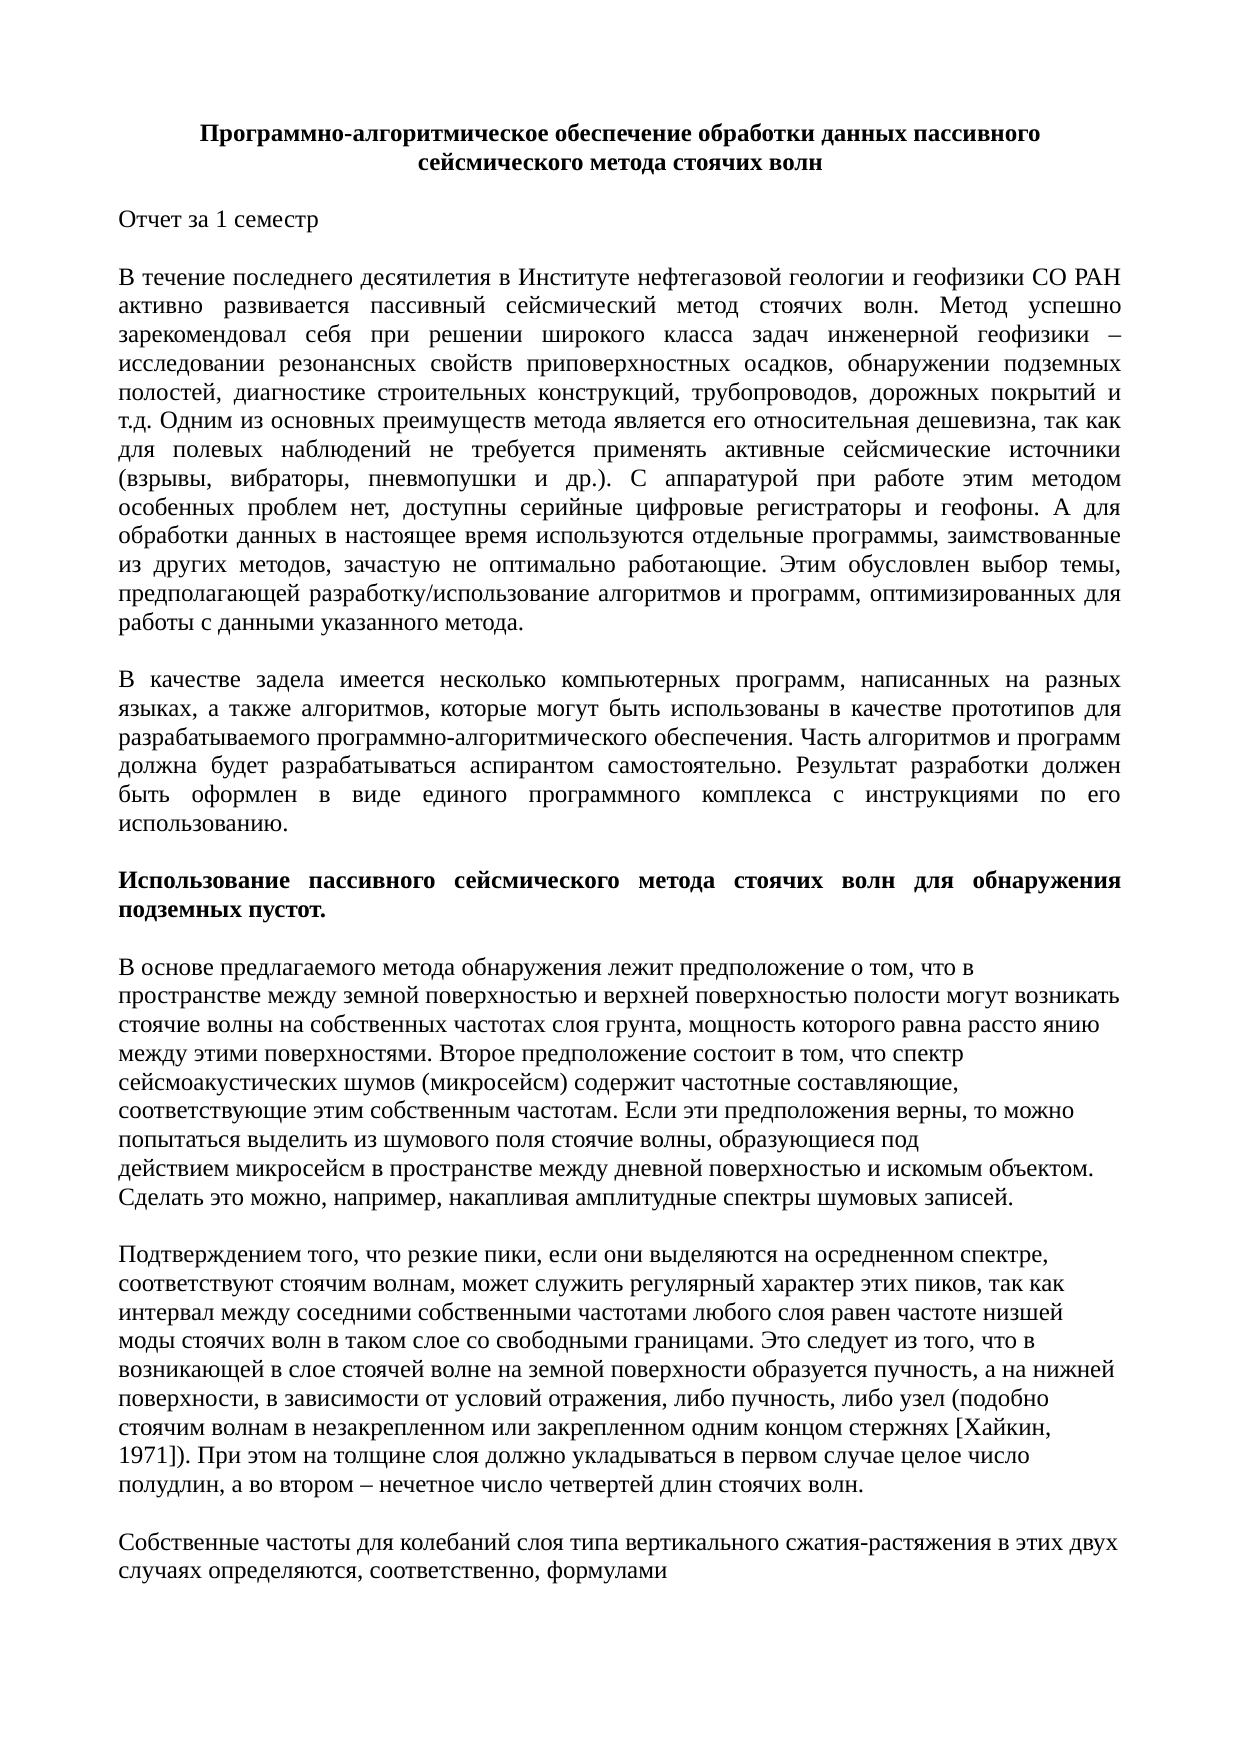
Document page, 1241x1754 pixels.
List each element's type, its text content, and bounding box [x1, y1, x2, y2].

text В течение последнего десятилетия в Институте нефтегазовой геологии и геофизики СО РАН активно развивается пассивный сейсмический метод стоячих волн. Метод успешно зарекомендовал себя при решении широкого класса задач инженерной геофизики – исследовании резонансных свойств приповерхностных осадков, обнаружении подземных полостей, диагностике строительных конструкций, трубопроводов, дорожных покрытий и т.д. Одним из основных преимуществ метода является его относительная дешевизна, так как для полевых наблюдений не требуется применять активные сейсмические источники (взрывы, вибраторы, пневмопушки и др.). С аппаратурой при работе этим методом особенных проблем нет, доступны серийные цифровые регистраторы и геофоны. А для обработки данных в настоящее время используются отдельные программы, заимствованные из других методов, зачастую не оптимально работающие. Этим обусловлен выбор темы, предполагающей разработку/использование алгоритмов и программ, оптимизированных для работы с данными указанного метода. [118, 262, 1122, 636]
text действием микросейсм в пространстве между дневной поверхностью и искомым объектом. Сделать это можно, например, накапливая амплитудные спектры шумовых записей. [118, 1153, 1122, 1211]
text Использование пассивного сейсмического метода стоячих волн для обнаружения подземных пустот. [118, 866, 1122, 923]
text В основе предлагаемого метода обнаружения лежит предположение о том, что в пространстве между земной поверхностью и верхней поверхностью полости могут возникать стоячие волны на собственных частотах слоя грунта, мощность которого равна рассто янию [118, 952, 1122, 1038]
text Отчет за 1 семестр [118, 204, 1122, 233]
text В качестве задела имеется несколько компьютерных программ, написанных на разных языках, а также алгоритмов, которые могут быть использованы в качестве прототипов для разрабатываемого программно-алгоритмического обеспечения. Часть алгоритмов и программ должна будет разрабатываться аспирантом самостоятельно. Результат разработки должен быть оформлен в виде единого программного комплекса с инструкциями по его использованию. [118, 664, 1122, 837]
text Программно-алгоритмическое обеспечение обработки данных пассивного сейсмического метода стоячих волн [118, 118, 1122, 176]
text Собственные частоты для колебаний слоя типа вертикального сжатия-растяжения в этих двух случаях определяются, соответственно, формулами [118, 1527, 1122, 1584]
text между этими поверхностями. Второе предположение состоит в том, что спектр сейсмоакустических шумов (микросейсм) содержит частотные составляющие, соответствующие этим собственным частотам. Если эти предположения верны, то можно попытаться выделить из шумового поля стоячие волны, образующиеся под [118, 1038, 1122, 1153]
text Подтверждением того, что резкие пики, если они выделяются на осредненном спектре, соответствуют стоячим волнам, может служить регулярный характер этих пиков, так как интервал между соседними собственными частотами любого слоя равен частоте низшей моды стоячих волн в таком слое со свободными границами. Это следует из того, что в возникающей в слое стоячей волне на земной поверхности образуется пучность, а на нижней поверхности, в зависимости от условий отражения, либо пучность, либо узел (подобно стоячим волнам в незакрепленном или закрепленном одним концом стержнях [Хайкин, 1971]). При этом на толщине слоя должно укладываться в первом случае целое число полудлин, а во втором – нечетное число четвертей длин стоячих волн. [118, 1239, 1122, 1498]
